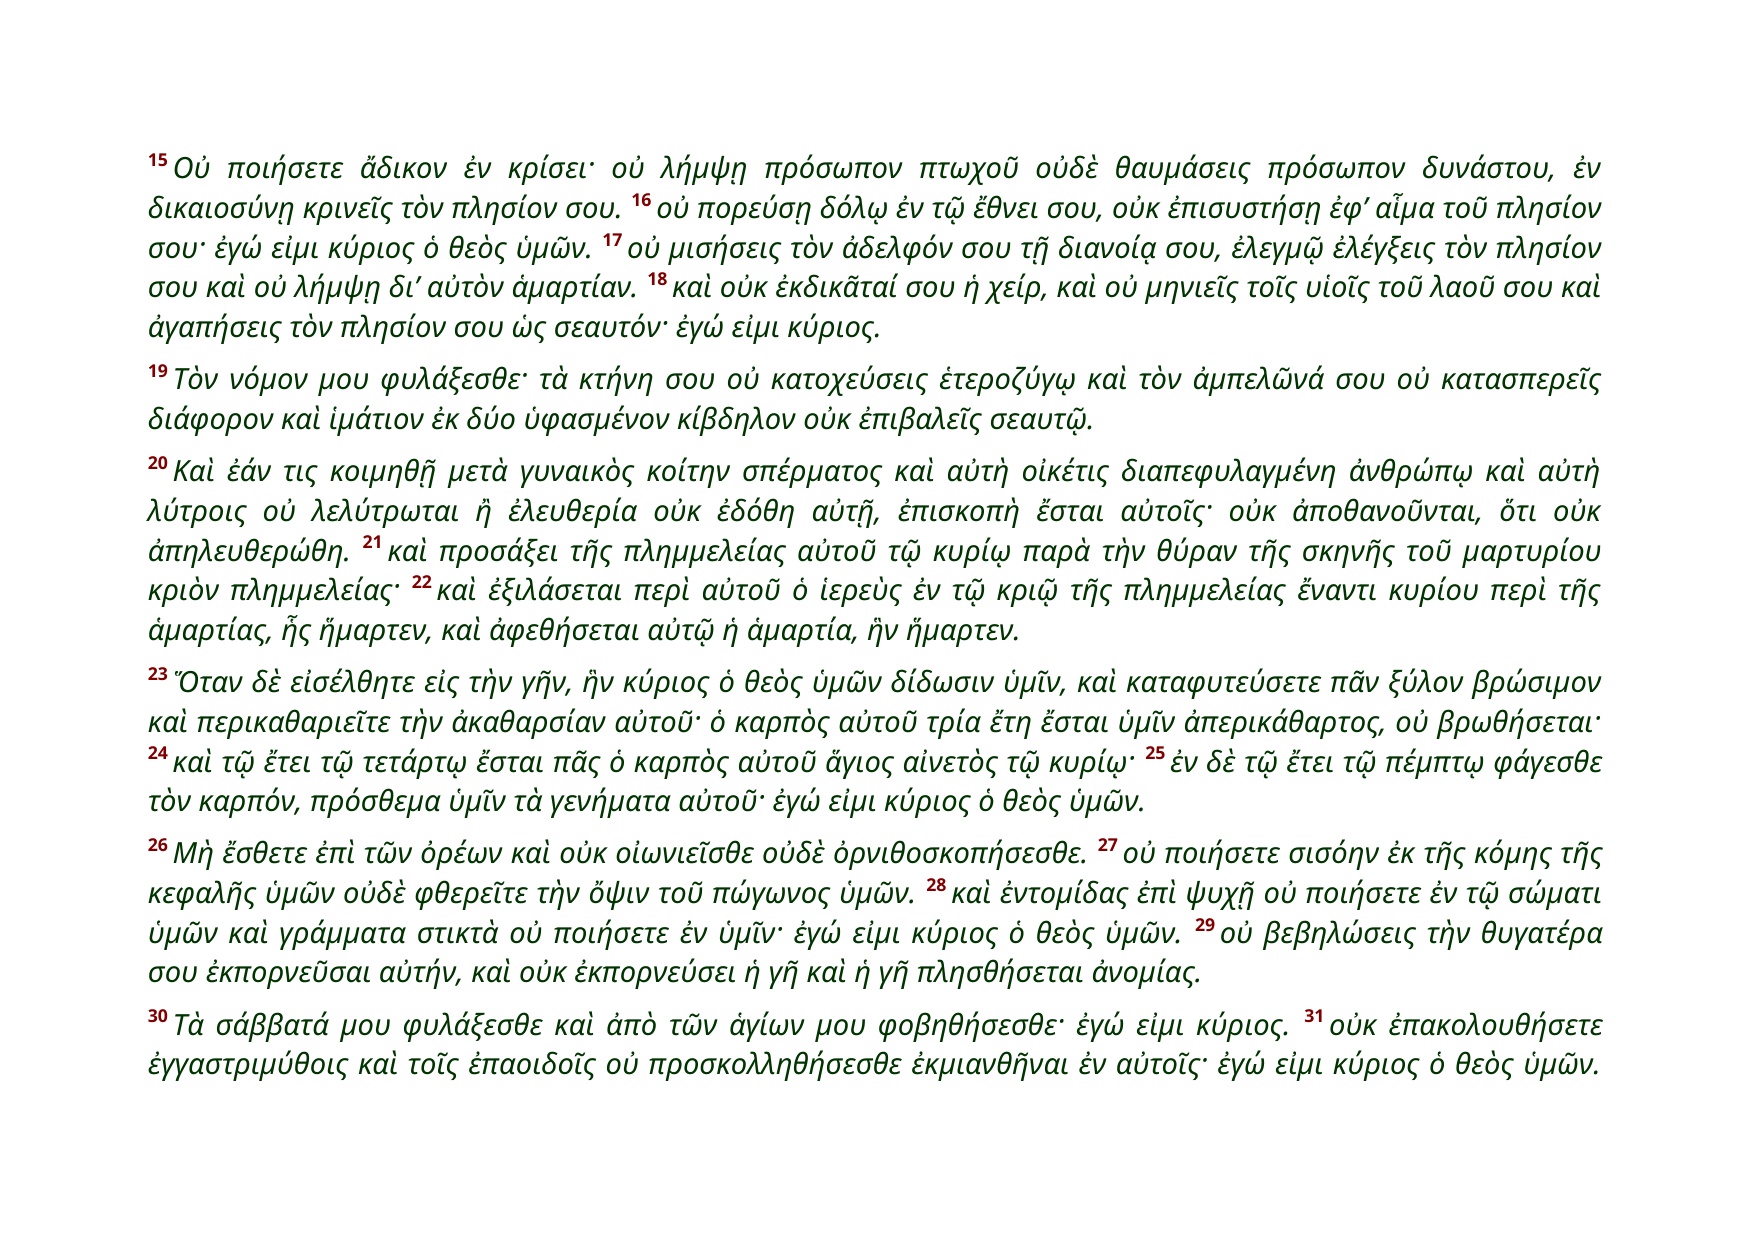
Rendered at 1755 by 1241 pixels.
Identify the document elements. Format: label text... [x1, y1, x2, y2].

text 23 Ὅταν δὲ εἰσέλθητε εἰς τὴν γῆν, ἣν κύριος ὁ θεὸς ὑμῶν δίδωσιν ὑμῖν, καὶ καταφυτεύσετε πᾶν ξύλον βρώσιμον καὶ περικαθαριεῖτε τὴν ἀκαθαρσίαν αὐτοῦ· ὁ καρπὸς αὐτοῦ τρία ἔτη ἔσται ὑμῖν ἀπερικάθαρτος, οὐ βρωθήσεται· 24 καὶ τῷ ἔτει τῷ τετάρτῳ ἔσται πᾶς ὁ καρπὸς αὐτοῦ ἅγιος αἰνετὸς τῷ κυρίῳ· 25 ἐν δὲ τῷ ἔτει τῷ πέμπτῳ φάγεσθε τὸν καρπόν, πρόσθεμα ὑμῖν τὰ γενήματα αὐτοῦ· ἐγώ εἰμι κύριος ὁ θεὸς ὑμῶν. [148, 661, 1606, 820]
text 15 Οὐ ποιήσετε ἄδικον ἐν κρίσει· οὐ λήμψῃ πρόσωπον πτωχοῦ οὐδὲ θαυμάσεις πρόσωπον δυνάστου, ἐν δικαιοσύνῃ κρινεῖς τὸν πλησίον σου. 16 οὐ πορεύσῃ δόλῳ ἐν τῷ ἔθνει σου, οὐκ ἐπισυστήσῃ ἐφ’ αἷμα τοῦ πλησίον σου· ἐγώ εἰμι κύριος ὁ θεὸς ὑμῶν. 17 οὐ μισήσεις τὸν ἀδελφόν σου τῇ διανοίᾳ σου, ἐλεγμῷ ἐλέγξεις τὸν πλησίον σου καὶ οὐ λήμψῃ δι’ αὐτὸν ἁμαρτίαν. 18 καὶ οὐκ ἐκδικᾶταί σου ἡ χείρ, καὶ οὐ μηνιεῖς τοῖς υἱοῖς τοῦ λαοῦ σου καὶ ἀγαπήσεις τὸν πλησίον σου ὡς σεαυτόν· ἐγώ εἰμι κύριος. [148, 148, 1606, 346]
text 20 Καὶ ἐάν τις κοιμηθῇ μετὰ γυναικὸς κοίτην σπέρματος καὶ αὐτὴ οἰκέτις διαπεφυλαγμένη ἀνθρώπῳ καὶ αὐτὴ λύτροις οὐ λελύτρωται ἢ ἐλευθερία οὐκ ἐδόθη αὐτῇ, ἐπισκοπὴ ἔσται αὐτοῖς· οὐκ ἀποθανοῦνται, ὅτι οὐκ ἀπηλευθερώθη. 21 καὶ προσάξει τῆς πλημμελείας αὐτοῦ τῷ κυρίῳ παρὰ τὴν θύραν τῆς σκηνῆς τοῦ μαρτυρίου κριὸν πλημμελείας· 22 καὶ ἐξιλάσεται περὶ αὐτοῦ ὁ ἱερεὺς ἐν τῷ κριῷ τῆς πλημμελείας ἔναντι κυρίου περὶ τῆς ἁμαρτίας, ἧς ἥμαρτεν, καὶ ἀφεθήσεται αὐτῷ ἡ ἁμαρτία, ἣν ἥμαρτεν. [148, 451, 1606, 649]
text 30 Τὰ σάββατά μου φυλάξεσθε καὶ ἀπὸ τῶν ἁγίων μου φοβηθήσεσθε· ἐγώ εἰμι κύριος. 31 οὐκ ἐπακολουθήσετε ἐγγαστριμύθοις καὶ τοῖς ἐπαοιδοῖς οὐ προσκολληθήσεσθε ἐκμιανθῆναι ἐν αὐτοῖς· ἐγώ εἰμι κύριος ὁ θεὸς ὑμῶν. [148, 1004, 1606, 1083]
text 26 Μὴ ἔσθετε ἐπὶ τῶν ὀρέων καὶ οὐκ οἰωνιεῖσθε οὐδὲ ὀρνιθοσκοπήσεσθε. 27 οὐ ποιήσετε σισόην ἐκ τῆς κόμης τῆς κεφαλῆς ὑμῶν οὐδὲ φθερεῖτε τὴν ὄψιν τοῦ πώγωνος ὑμῶν. 28 καὶ ἐντομίδας ἐπὶ ψυχῇ οὐ ποιήσετε ἐν τῷ σώματι ὑμῶν καὶ γράμματα στικτὰ οὐ ποιήσετε ἐν ὑμῖν· ἐγώ εἰμι κύριος ὁ θεὸς ὑμῶν. 29 οὐ βεβηλώσεις τὴν θυγατέρα σου ἐκπορνεῦσαι αὐτήν, καὶ οὐκ ἐκπορνεύσει ἡ γῆ καὶ ἡ γῆ πλησθήσεται ἀνομίας. [148, 833, 1606, 991]
text 19 Τὸν νόμον μου φυλάξεσθε· τὰ κτήνη σου οὐ κατοχεύσεις ἑτεροζύγῳ καὶ τὸν ἀμπελῶνά σου οὐ κατασπερεῖς διάφορον καὶ ἱμάτιον ἐκ δύο ὑφασμένον κίβδηλον οὐκ ἐπιβαλεῖς σεαυτῷ. [148, 359, 1606, 438]
